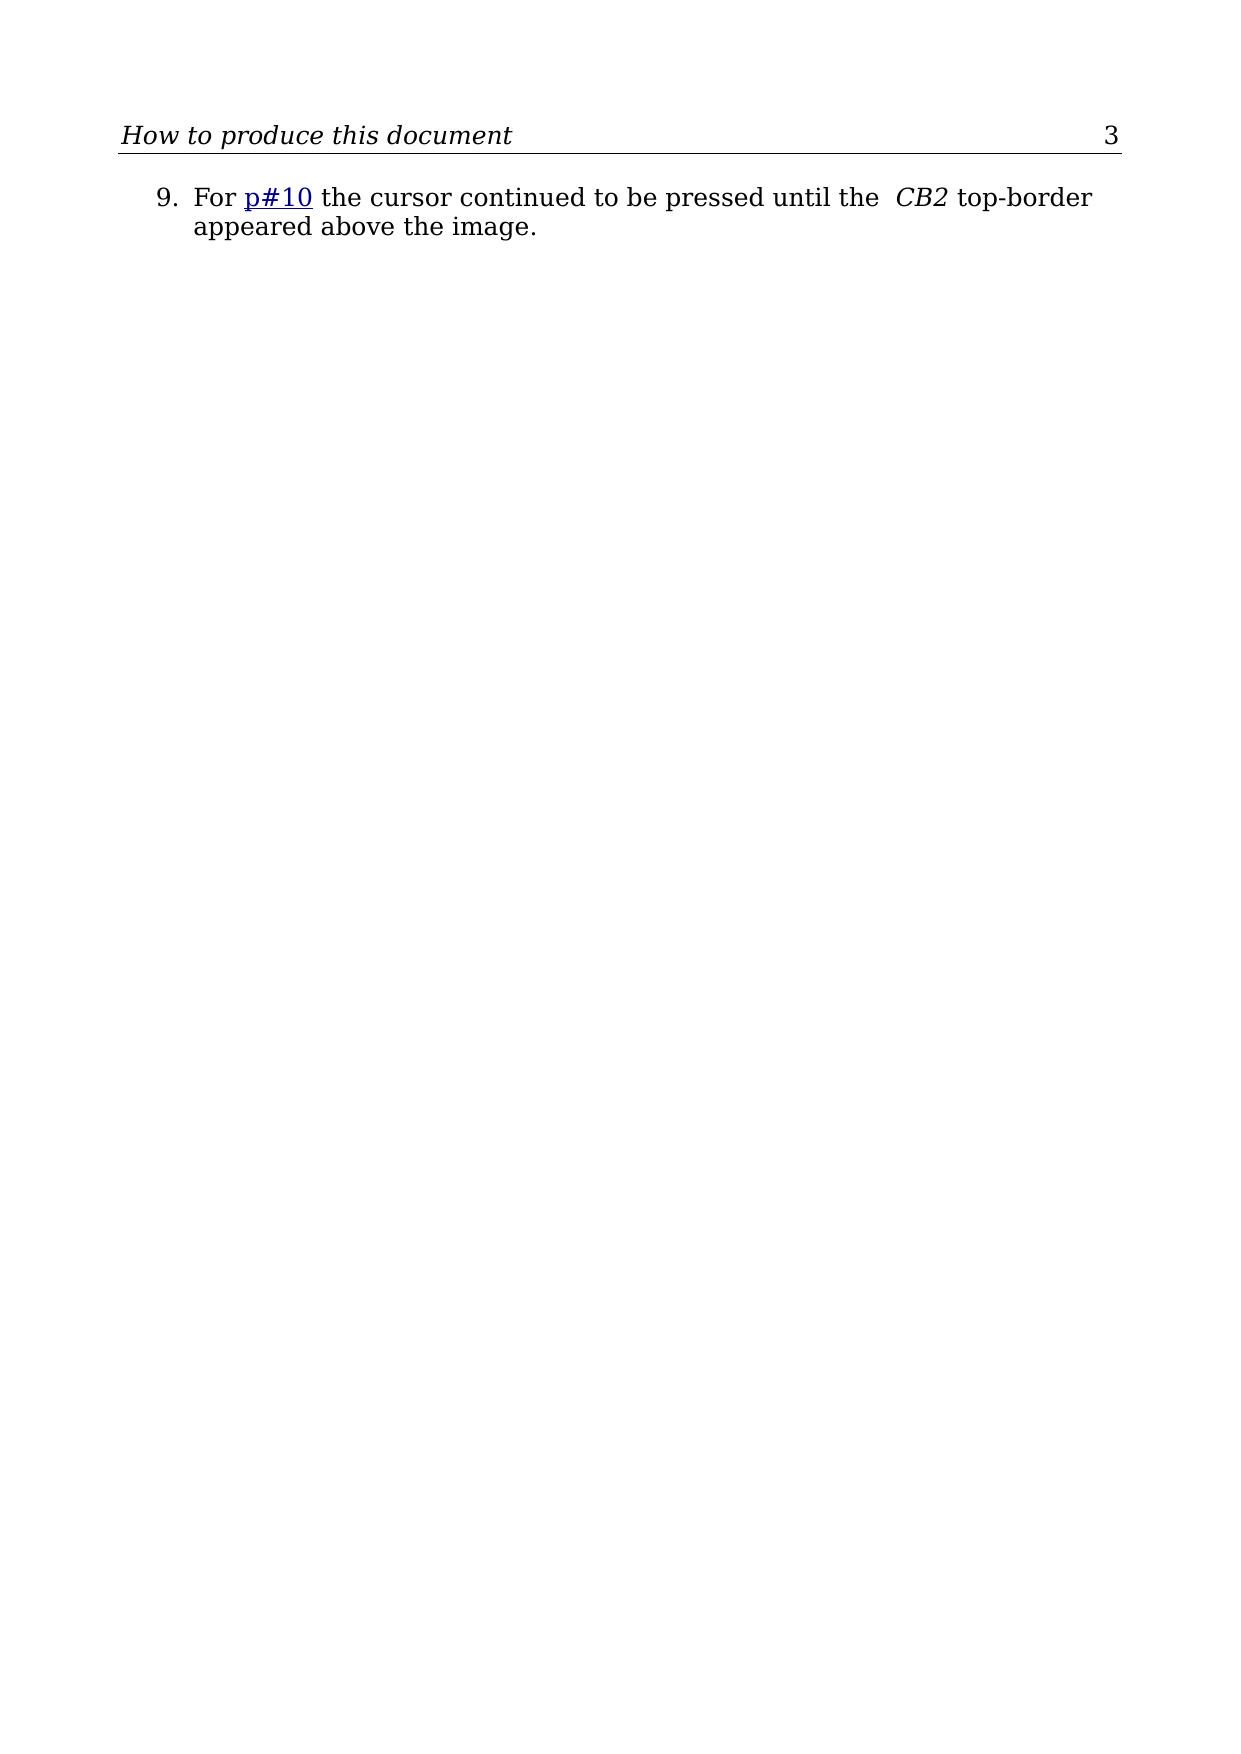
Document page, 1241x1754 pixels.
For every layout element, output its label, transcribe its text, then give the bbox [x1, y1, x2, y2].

list For p#9 the cursor continued to be pressed until the CB2 top-border appeared above the image. [156, 183, 1122, 241]
